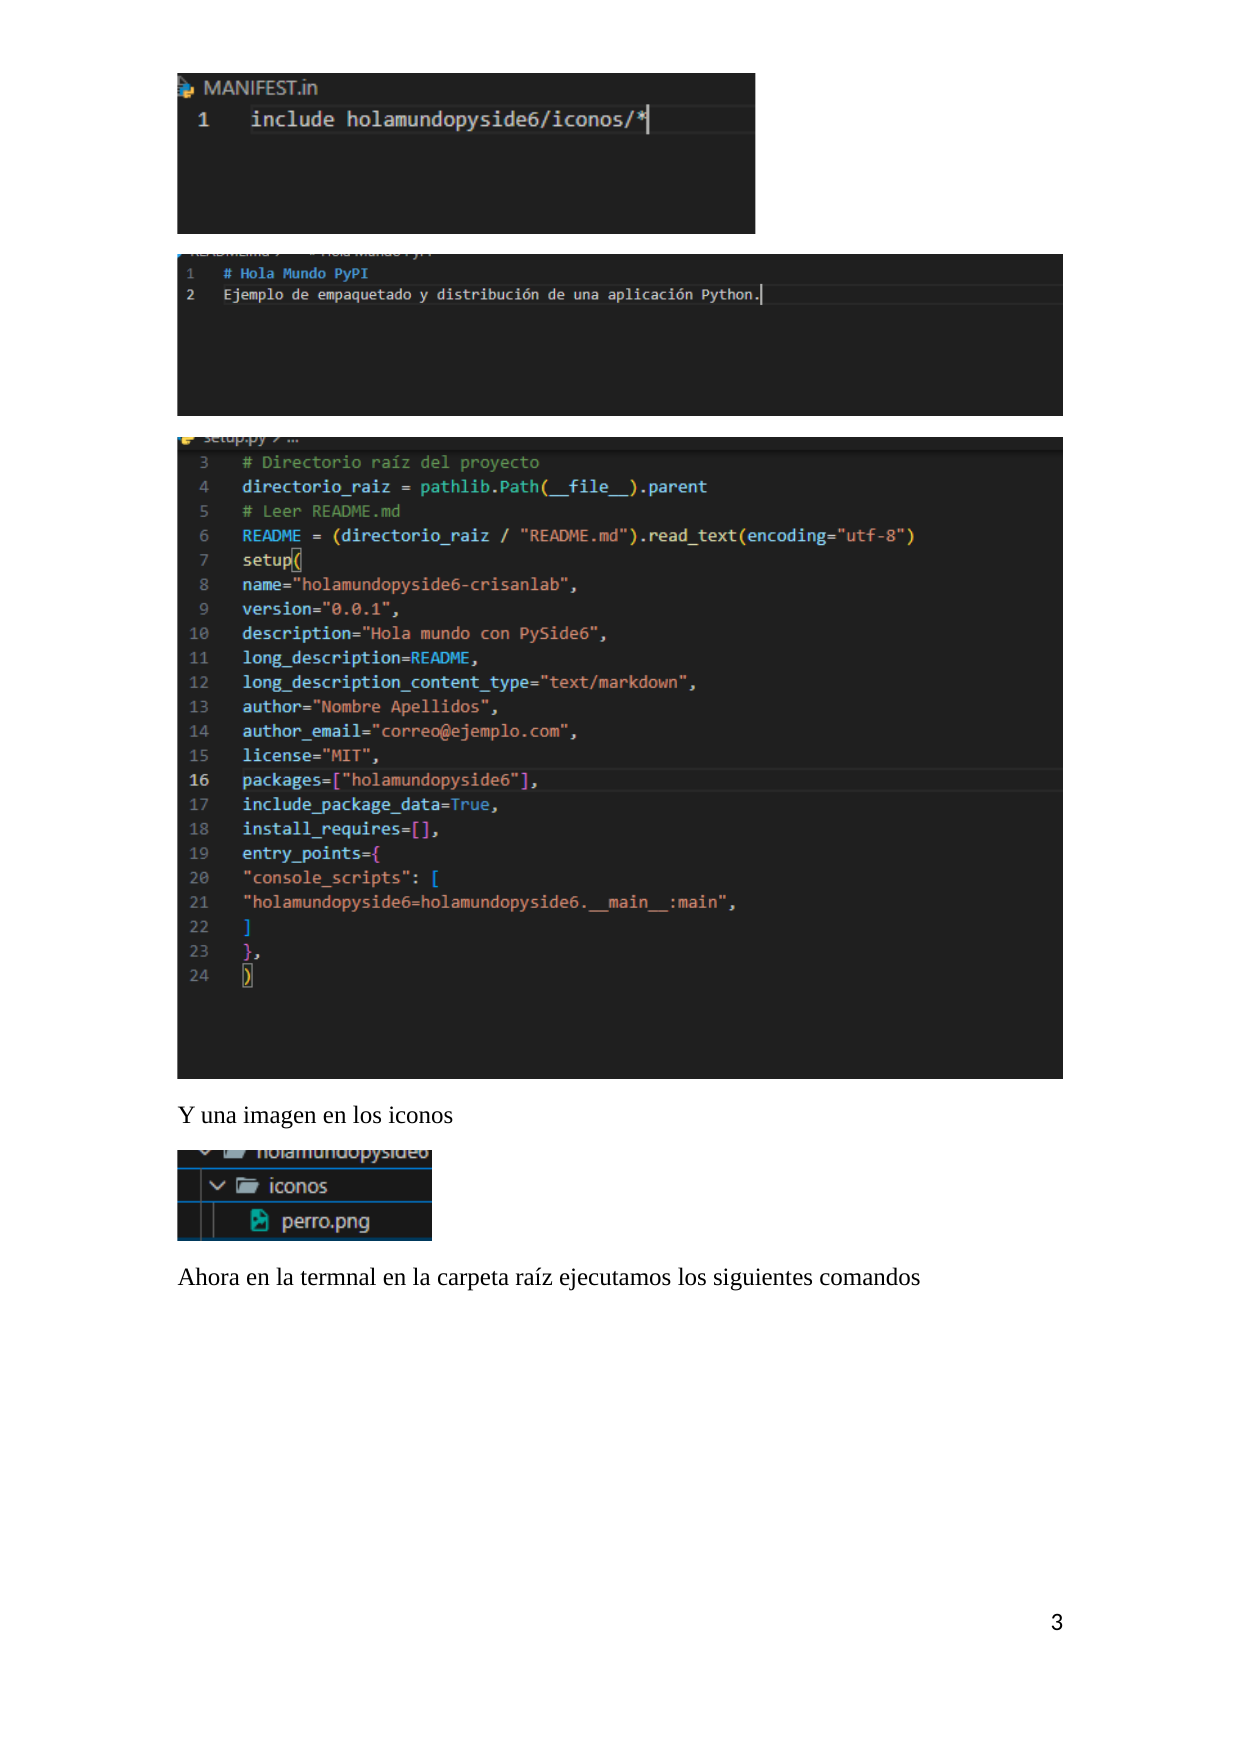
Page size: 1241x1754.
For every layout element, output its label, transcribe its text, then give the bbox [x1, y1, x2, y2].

text Ahora en la termnal en la carpeta raíz ejecutamos los siguientes comandos [177, 1262, 1063, 1290]
text Y una imagen en los iconos [177, 1100, 1063, 1129]
